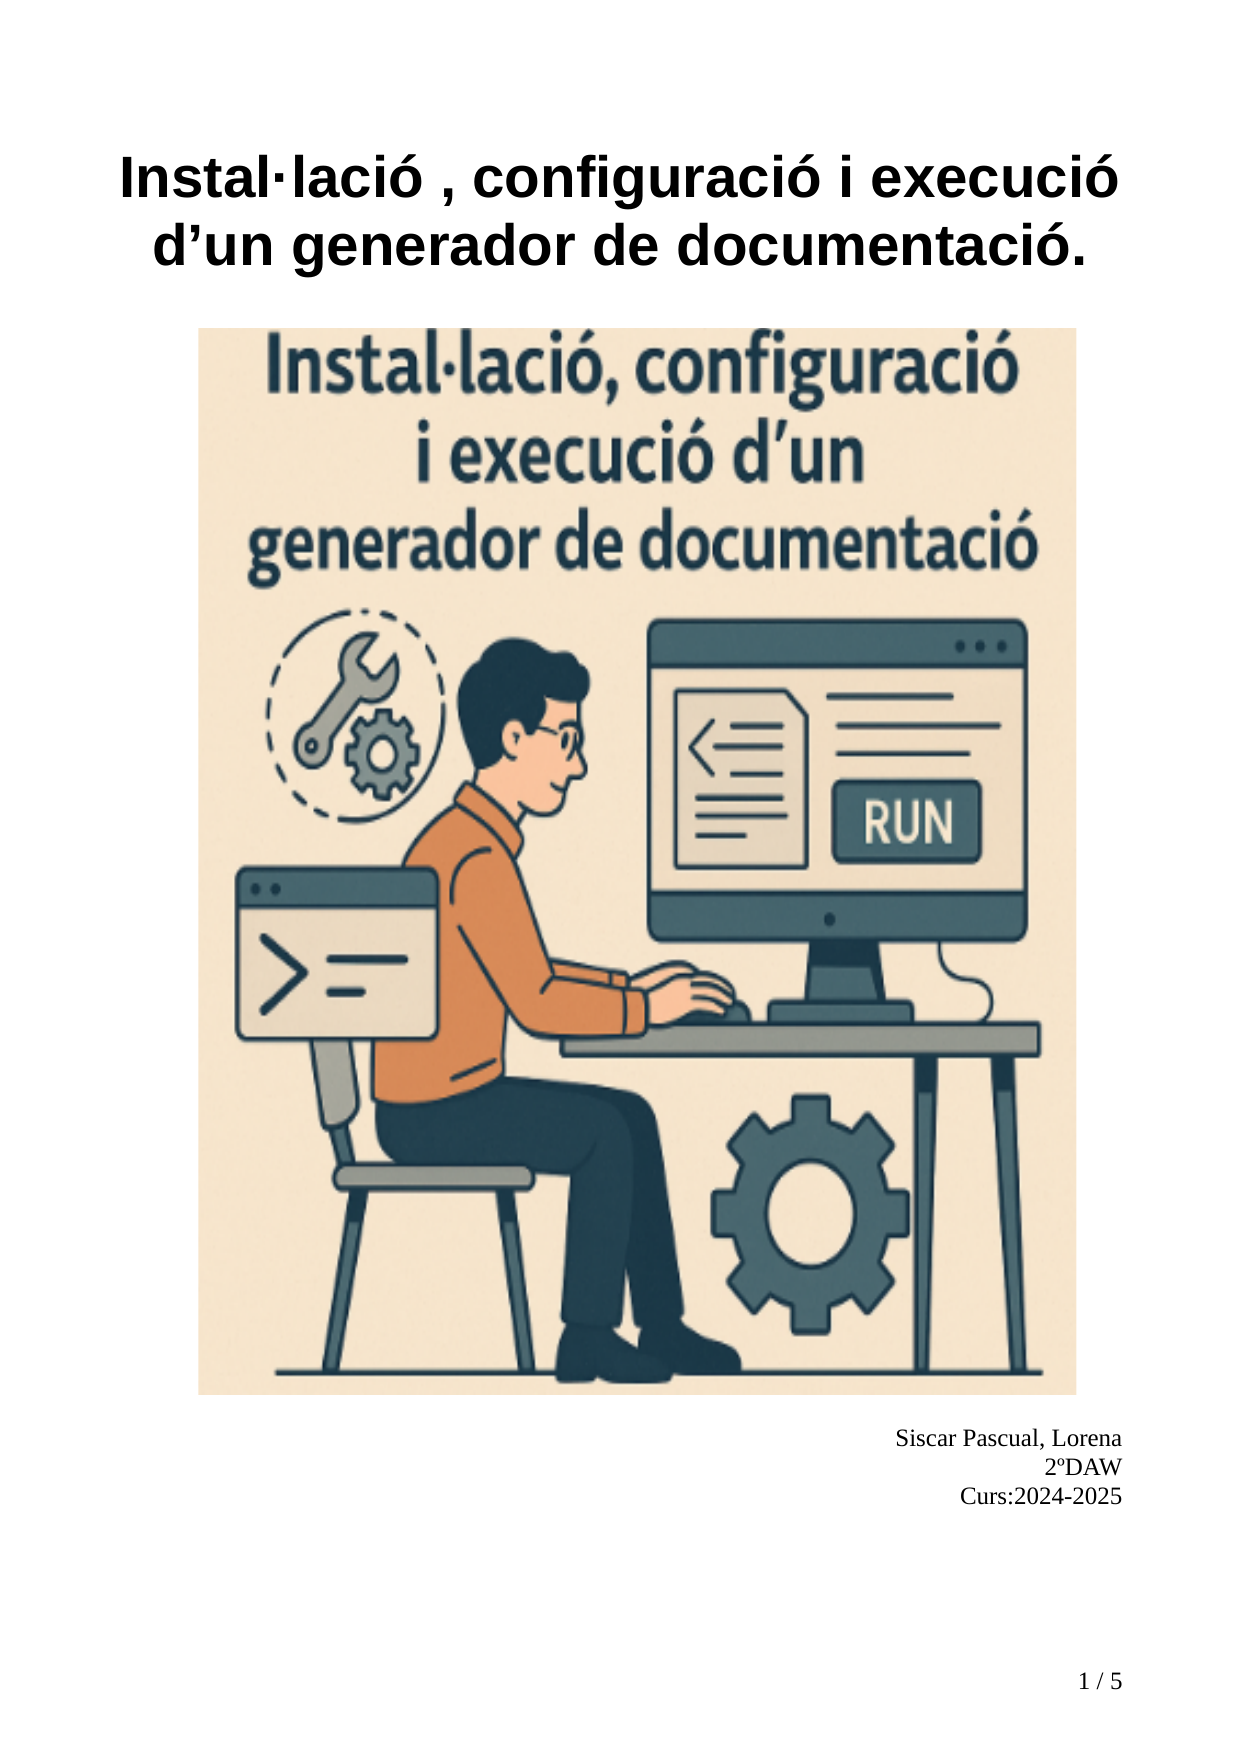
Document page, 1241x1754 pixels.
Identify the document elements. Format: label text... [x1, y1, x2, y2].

title Instal·lació , configuració i execució d’un generador de documentació. [118, 143, 1122, 277]
text Siscar Pascual, Lorena [118, 1423, 1122, 1452]
picture [198, 328, 1077, 1395]
text 2ºDAW [118, 1452, 1122, 1481]
text Curs:2024-2025 [118, 1481, 1122, 1509]
